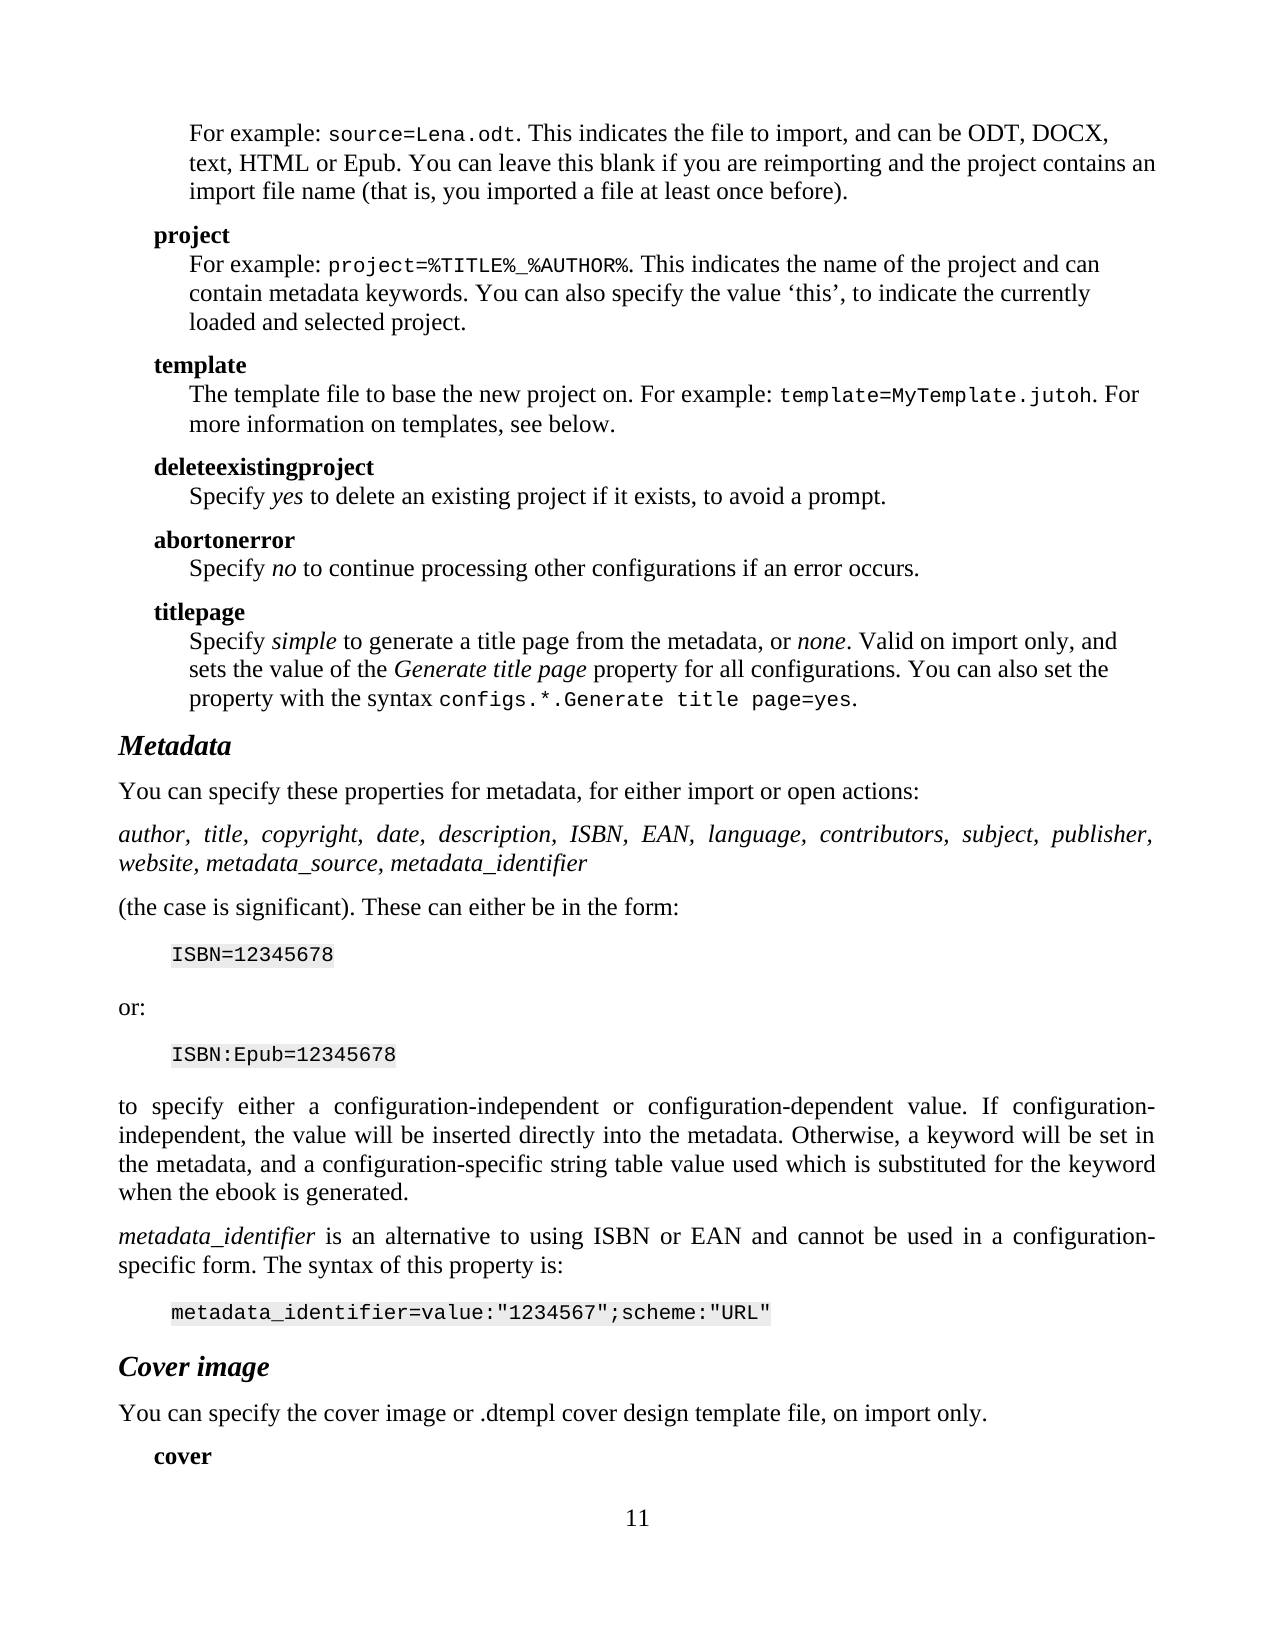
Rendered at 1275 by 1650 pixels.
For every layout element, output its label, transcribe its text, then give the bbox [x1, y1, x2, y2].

subtitle Cover image [118, 1349, 1157, 1383]
text ISBN=12345678 [334, 944, 1157, 968]
text metadata_identifier=value:"1234567";scheme:"URL" [771, 1302, 1157, 1326]
text template [153, 351, 1157, 379]
text ISBN:Epub=12345678 [396, 1044, 1157, 1068]
text (the case is significant). These can either be in the form: [118, 892, 1157, 921]
text Specify no to continue processing other configurations if an error occurs. [189, 553, 1157, 582]
subtitle Metadata [118, 728, 1157, 761]
text You can specify these properties for metadata, for either import or open actions: [118, 776, 1157, 805]
text project [153, 220, 1157, 249]
text cover [153, 1441, 1157, 1470]
text The template file to base the new project on. For example: template=MyTemplate.jutoh. For more information on templates, see below. [189, 379, 1157, 438]
text metadata_identifier is an alternative to using ISBN or EAN and cannot be used in a configuration-specific form. The syntax of this property is: [118, 1221, 1157, 1278]
text to specify either a configuration-independent or configuration-dependent value. If configuration-independent, the value will be inserted directly into the metadata. Otherwise, a keyword will be set in the metadata, and a configuration-specific string table value used which is substituted for the keyword when the ebook is generated. [118, 1091, 1157, 1206]
text You can specify the cover image or .dtempl cover design template file, on import only. [118, 1398, 1157, 1427]
text Specify simple to generate a title page from the metadata, or none. Valid on import only, and sets the value of the Generate title page property for all configurations. You can also set the property with the syntax configs.*.Generate title page=yes. [189, 626, 1157, 713]
text For example: source=Lena.odt. This indicates the file to import, and can be ODT, DOCX, text, HTML or Epub. You can leave this blank if you are reimporting and the project contains an import file name (that is, you imported a file at least once before). [189, 118, 1157, 205]
text Specify yes to delete an existing project if it exists, to avoid a prompt. [189, 481, 1157, 510]
text For example: project=%TITLE%_%AUTHOR%. This indicates the name of the project and can contain metadata keywords. You can also specify the value ‘this’, to indicate the currently loaded and selected project. [189, 249, 1157, 336]
text titlepage [153, 597, 1157, 626]
text deleteexistingproject [153, 452, 1157, 481]
text abortonerror [153, 525, 1157, 553]
text author, title, copyright, date, description, ISBN, EAN, language, contributors, subject, publisher, website, metadata_source, metadata_identifier [118, 819, 1157, 877]
text or: [118, 992, 1157, 1020]
